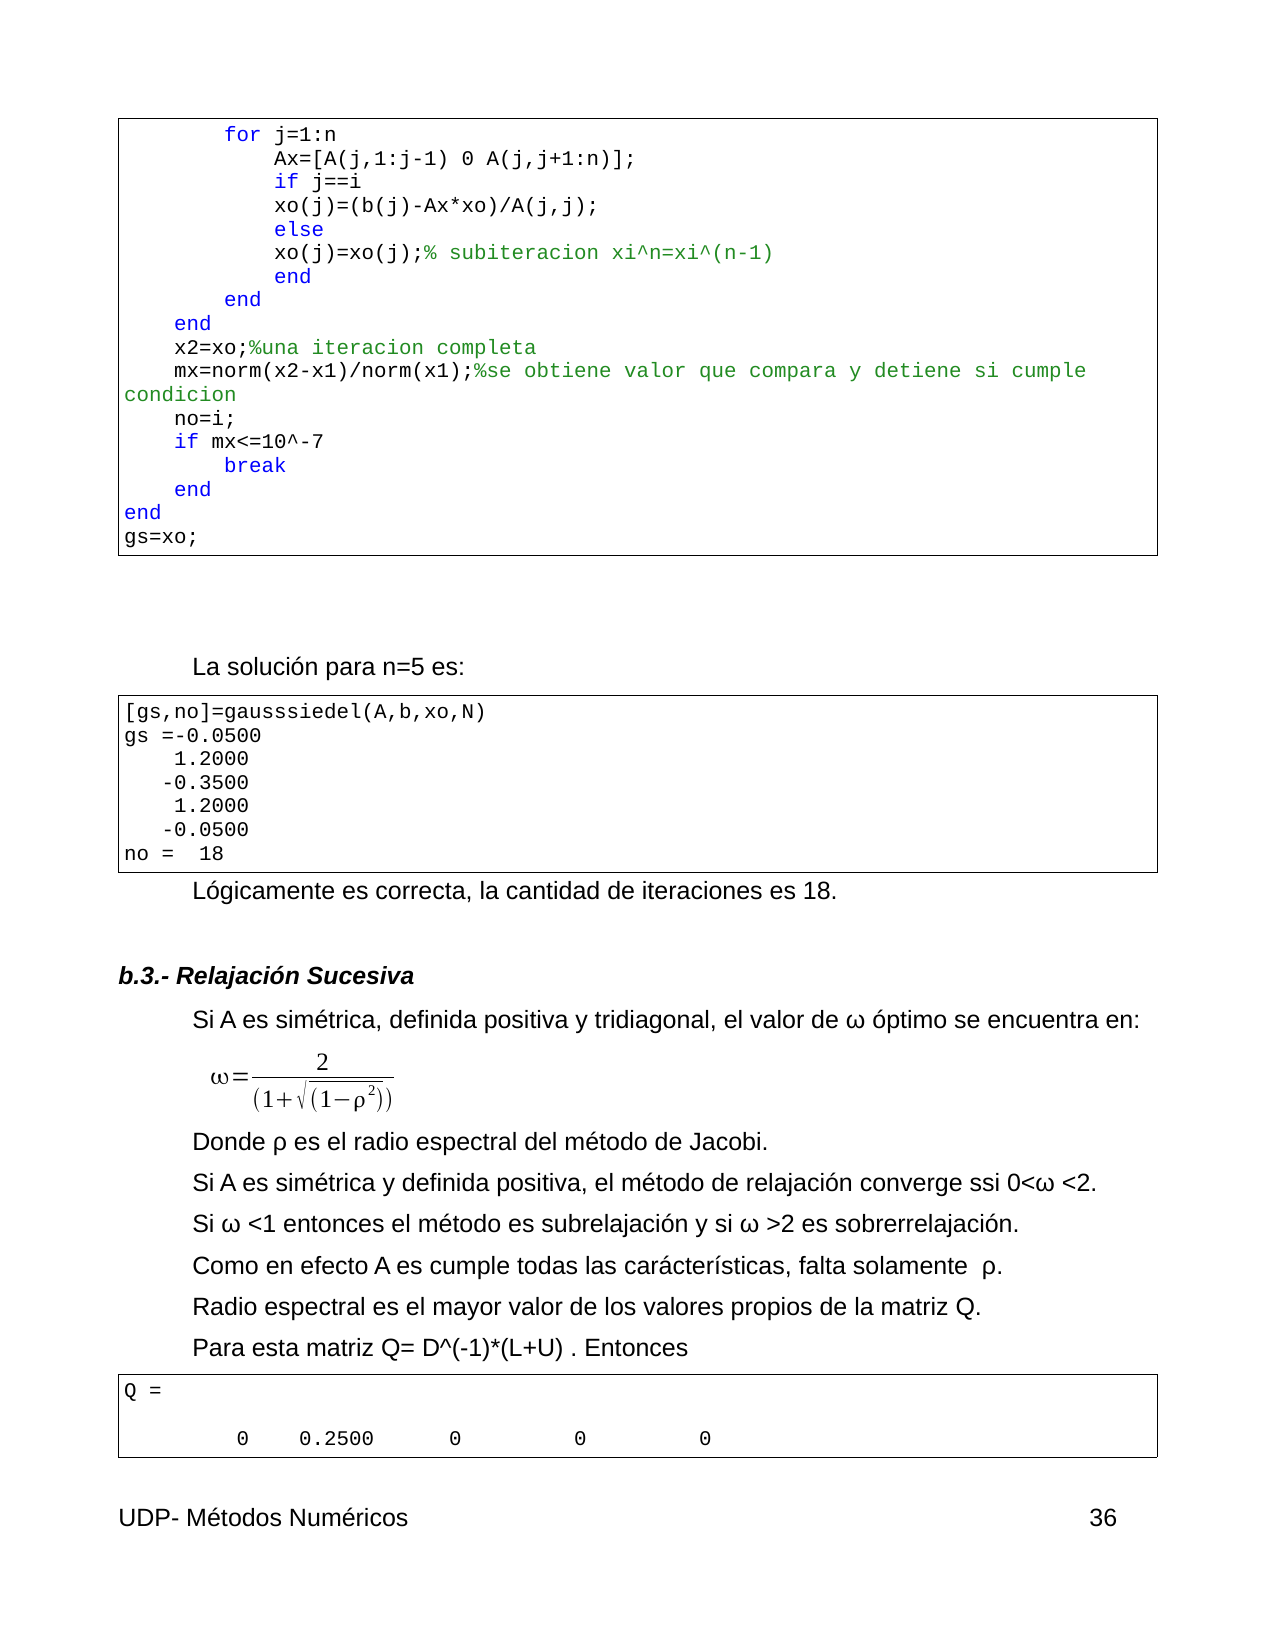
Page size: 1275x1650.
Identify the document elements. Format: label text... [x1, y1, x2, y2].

text La solución para n=5 es: [118, 648, 1157, 683]
text Para esta matriz Q= D^(-1)*(L+U) . Entonces [118, 1333, 1157, 1362]
text Lógicamente es correcta, la cantidad de iteraciones es 18. [118, 873, 1157, 906]
text Radio espectral es el mayor valor de los valores propios de la matriz Q. [118, 1292, 1157, 1321]
text Como en efecto A es cumple todas las carácterísticas, falta solamente ρ. [118, 1251, 1157, 1279]
subtitle b.3.- Relajación Sucesiva [118, 961, 1157, 989]
text Donde ρ es el radio espectral del método de Jacobi. [118, 1127, 1157, 1156]
table_header [gs,no]=gausssiedel(A,b,xo,N) gs =-0.0500 1.2000 -0.3500 1.2000 -0.0500 no = 18 [119, 696, 1157, 872]
table_header for j=1:n Ax=[A(j,1:j-1) 0 A(j,j+1:n)]; if j==i xo(j)=(b(j)-Ax*xo)/A(j,j); else xo(j)=xo(j);% subiteracion xi^n=xi^(n-1) end end end x2=xo;%una iteracion completa mx=norm(x2-x1)/norm(x1);%se obtiene valor que compara y detiene si cumple condicion no=i; if mx<=10^-7 break end end gs=xo; [119, 119, 1157, 555]
text Si A es simétrica, definida positiva y tridiagonal, el valor de ω óptimo se encuentra en: [118, 1002, 1157, 1036]
text Si ω <1 entonces el método es subrelajación y si ω >2 es sobrerrelajación. [118, 1209, 1157, 1238]
text Si A es simétrica y definida positiva, el método de relajación converge ssi 0<ω <2. [118, 1168, 1157, 1197]
table_header Q = 0 0.2500 0 0 0 [119, 1375, 1157, 1457]
